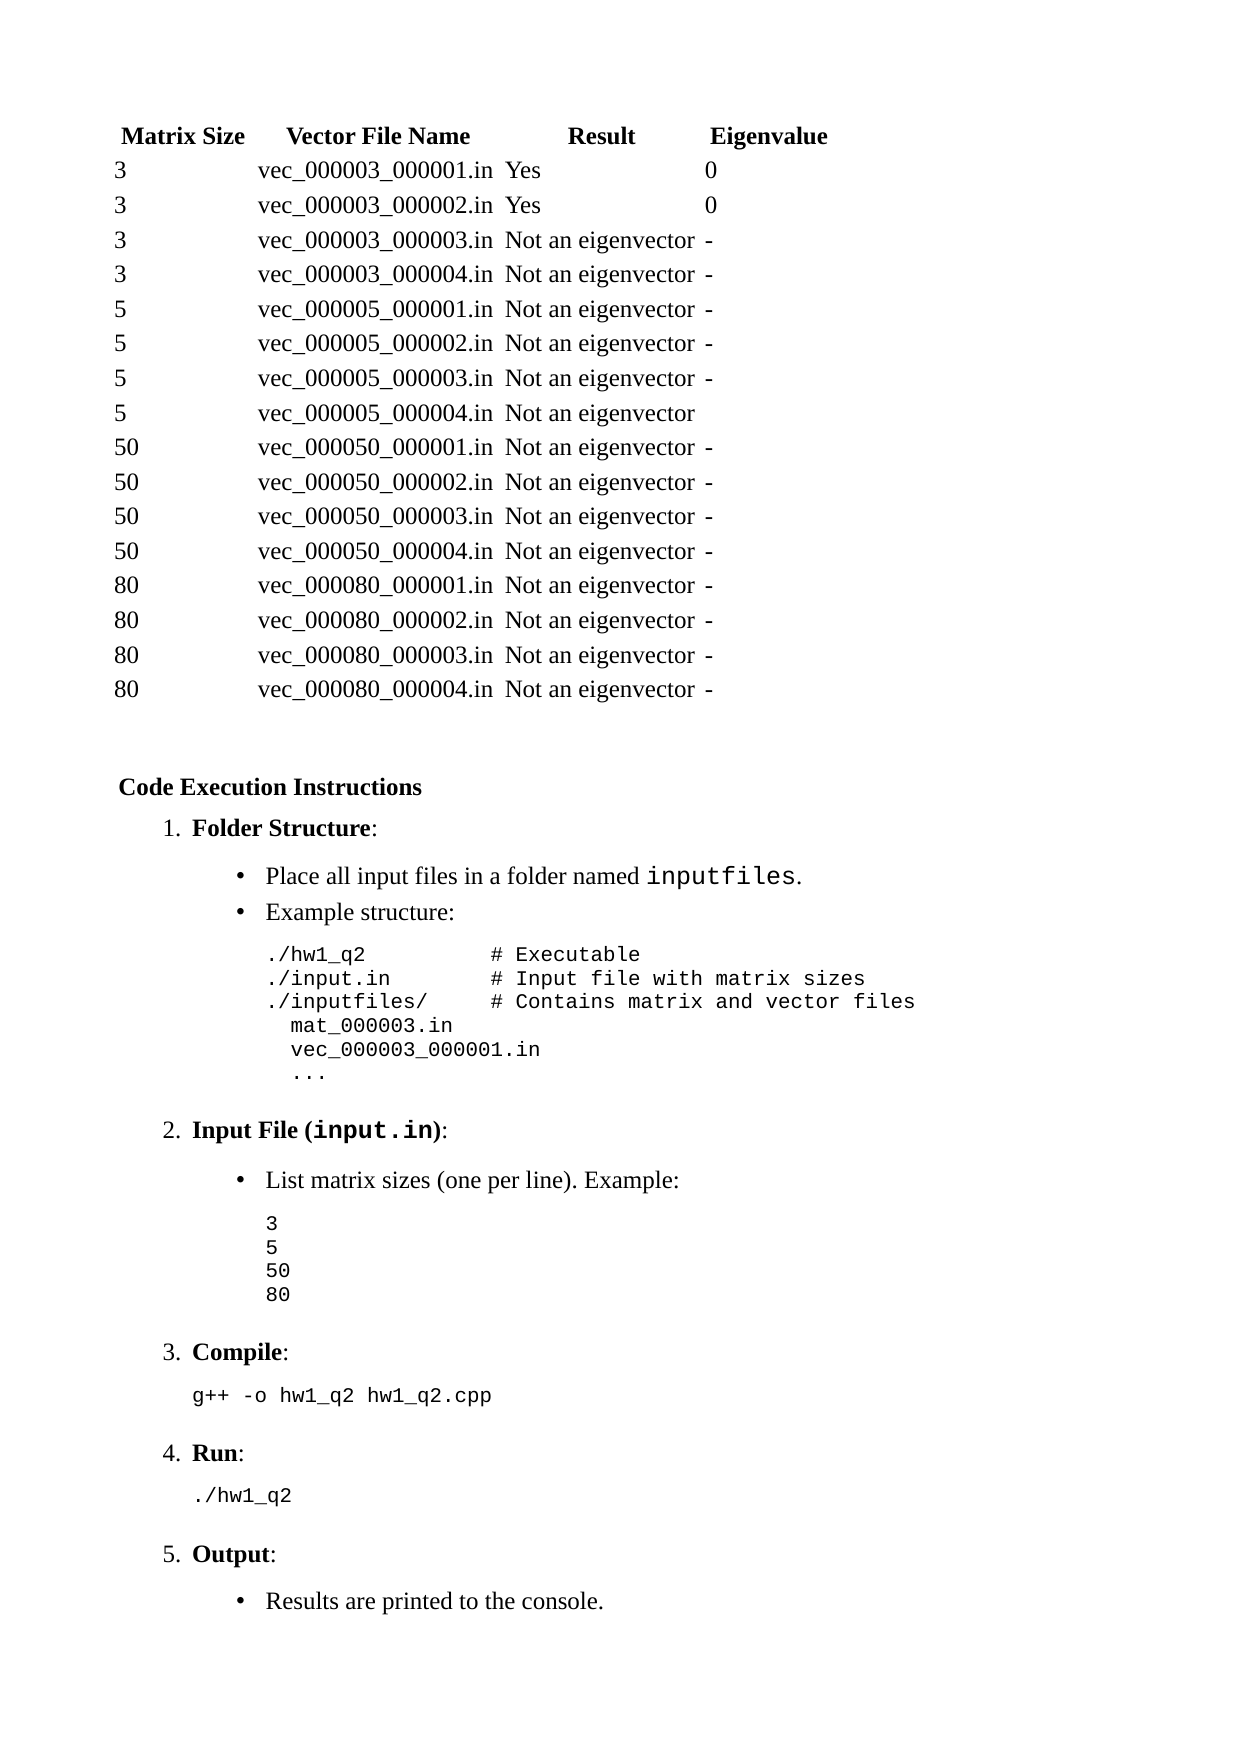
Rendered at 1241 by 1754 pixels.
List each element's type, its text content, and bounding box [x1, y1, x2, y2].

list 3 [236, 1213, 1122, 1237]
table_cell - [702, 256, 836, 291]
table_cell 5 [111, 360, 255, 395]
table_cell 5 [111, 291, 255, 326]
table_cell 3 [111, 153, 255, 187]
table_cell Not an eigenvector [502, 326, 702, 360]
list ./input.in # Input file with matrix sizes [236, 968, 1122, 991]
table_cell Not an eigenvector [502, 568, 702, 602]
table_cell 3 [111, 187, 255, 222]
table_cell - [702, 291, 836, 326]
table_cell - [702, 222, 836, 256]
table_cell vec_000050_000002.in [255, 464, 502, 498]
table_cell vec_000050_000004.in [255, 533, 502, 568]
table_cell Not an eigenvector [502, 464, 702, 498]
table_cell - [702, 464, 836, 498]
table_cell 5 [111, 395, 255, 429]
table_cell 5 [111, 326, 255, 360]
table_cell 80 [111, 671, 255, 706]
list 80 [236, 1284, 1122, 1308]
table_cell vec_000080_000001.in [255, 568, 502, 602]
table_cell vec_000003_000004.in [255, 256, 502, 291]
table_cell - [702, 429, 836, 464]
table_cell 50 [111, 499, 255, 533]
table_cell - [702, 602, 836, 637]
list List matrix sizes (one per line). Example: [236, 1166, 1122, 1194]
subtitle Code Execution Instructions [118, 772, 1122, 801]
table_cell Not an eigenvector [502, 360, 702, 395]
table_cell Not an eigenvector [502, 533, 702, 568]
table_header Result [502, 118, 702, 153]
table_cell vec_000003_000002.in [255, 187, 502, 222]
list ... [236, 1062, 1122, 1086]
table_cell - [702, 360, 836, 395]
table_cell vec_000003_000003.in [255, 222, 502, 256]
table_cell - [702, 499, 836, 533]
list g++ -o hw1_q2 hw1_q2.cpp [162, 1385, 1122, 1408]
table_cell vec_000080_000004.in [255, 671, 502, 706]
list Input File (input.in): [162, 1116, 1122, 1146]
table_cell vec_000080_000003.in [255, 637, 502, 671]
table_cell Not an eigenvector [502, 602, 702, 637]
table_cell - [702, 326, 836, 360]
table_cell [702, 395, 836, 429]
list ./hw1_q2 # Executable [236, 944, 1122, 968]
table_cell 50 [111, 464, 255, 498]
table_cell Yes [502, 187, 702, 222]
table_cell 80 [111, 602, 255, 637]
table_cell Not an eigenvector [502, 222, 702, 256]
table_cell Not an eigenvector [502, 395, 702, 429]
table_cell vec_000050_000003.in [255, 499, 502, 533]
list Example structure: [236, 897, 1122, 925]
table_cell Not an eigenvector [502, 637, 702, 671]
list mat_000003.in [236, 1015, 1122, 1039]
list ./inputfiles/ # Contains matrix and vector files [236, 991, 1122, 1015]
table_cell Not an eigenvector [502, 671, 702, 706]
table_cell vec_000003_000001.in [255, 153, 502, 187]
list Results are printed to the console. [236, 1586, 1122, 1615]
list Output: [162, 1539, 1122, 1567]
table_cell vec_000005_000004.in [255, 395, 502, 429]
table_cell vec_000005_000003.in [255, 360, 502, 395]
table_header Matrix Size [111, 118, 255, 153]
table_cell - [702, 637, 836, 671]
table_cell vec_000050_000001.in [255, 429, 502, 464]
list Run: [162, 1438, 1122, 1467]
list 50 [236, 1260, 1122, 1284]
list 5 [236, 1237, 1122, 1260]
table_cell Not an eigenvector [502, 291, 702, 326]
list Folder Structure: [162, 813, 1122, 842]
table_cell 0 [702, 153, 836, 187]
list vec_000003_000001.in [236, 1039, 1122, 1062]
table_cell vec_000005_000002.in [255, 326, 502, 360]
table_cell Yes [502, 153, 702, 187]
table_cell 0 [702, 187, 836, 222]
table_cell 3 [111, 256, 255, 291]
list Place all input files in a folder named inputfiles. [236, 861, 1122, 892]
table_cell 50 [111, 429, 255, 464]
table_cell 50 [111, 533, 255, 568]
table_cell vec_000005_000001.in [255, 291, 502, 326]
table_cell - [702, 533, 836, 568]
table_header Vector File Name [255, 118, 502, 153]
table_cell 80 [111, 637, 255, 671]
table_cell - [702, 568, 836, 602]
table_cell - [702, 671, 836, 706]
table_header Eigenvalue [702, 118, 836, 153]
table_cell vec_000080_000002.in [255, 602, 502, 637]
list ./hw1_q2 [162, 1486, 1122, 1509]
table_cell Not an eigenvector [502, 499, 702, 533]
list Compile: [162, 1337, 1122, 1366]
table_cell Not an eigenvector [502, 429, 702, 464]
table_cell 3 [111, 222, 255, 256]
table_cell 80 [111, 568, 255, 602]
table_cell Not an eigenvector [502, 256, 702, 291]
